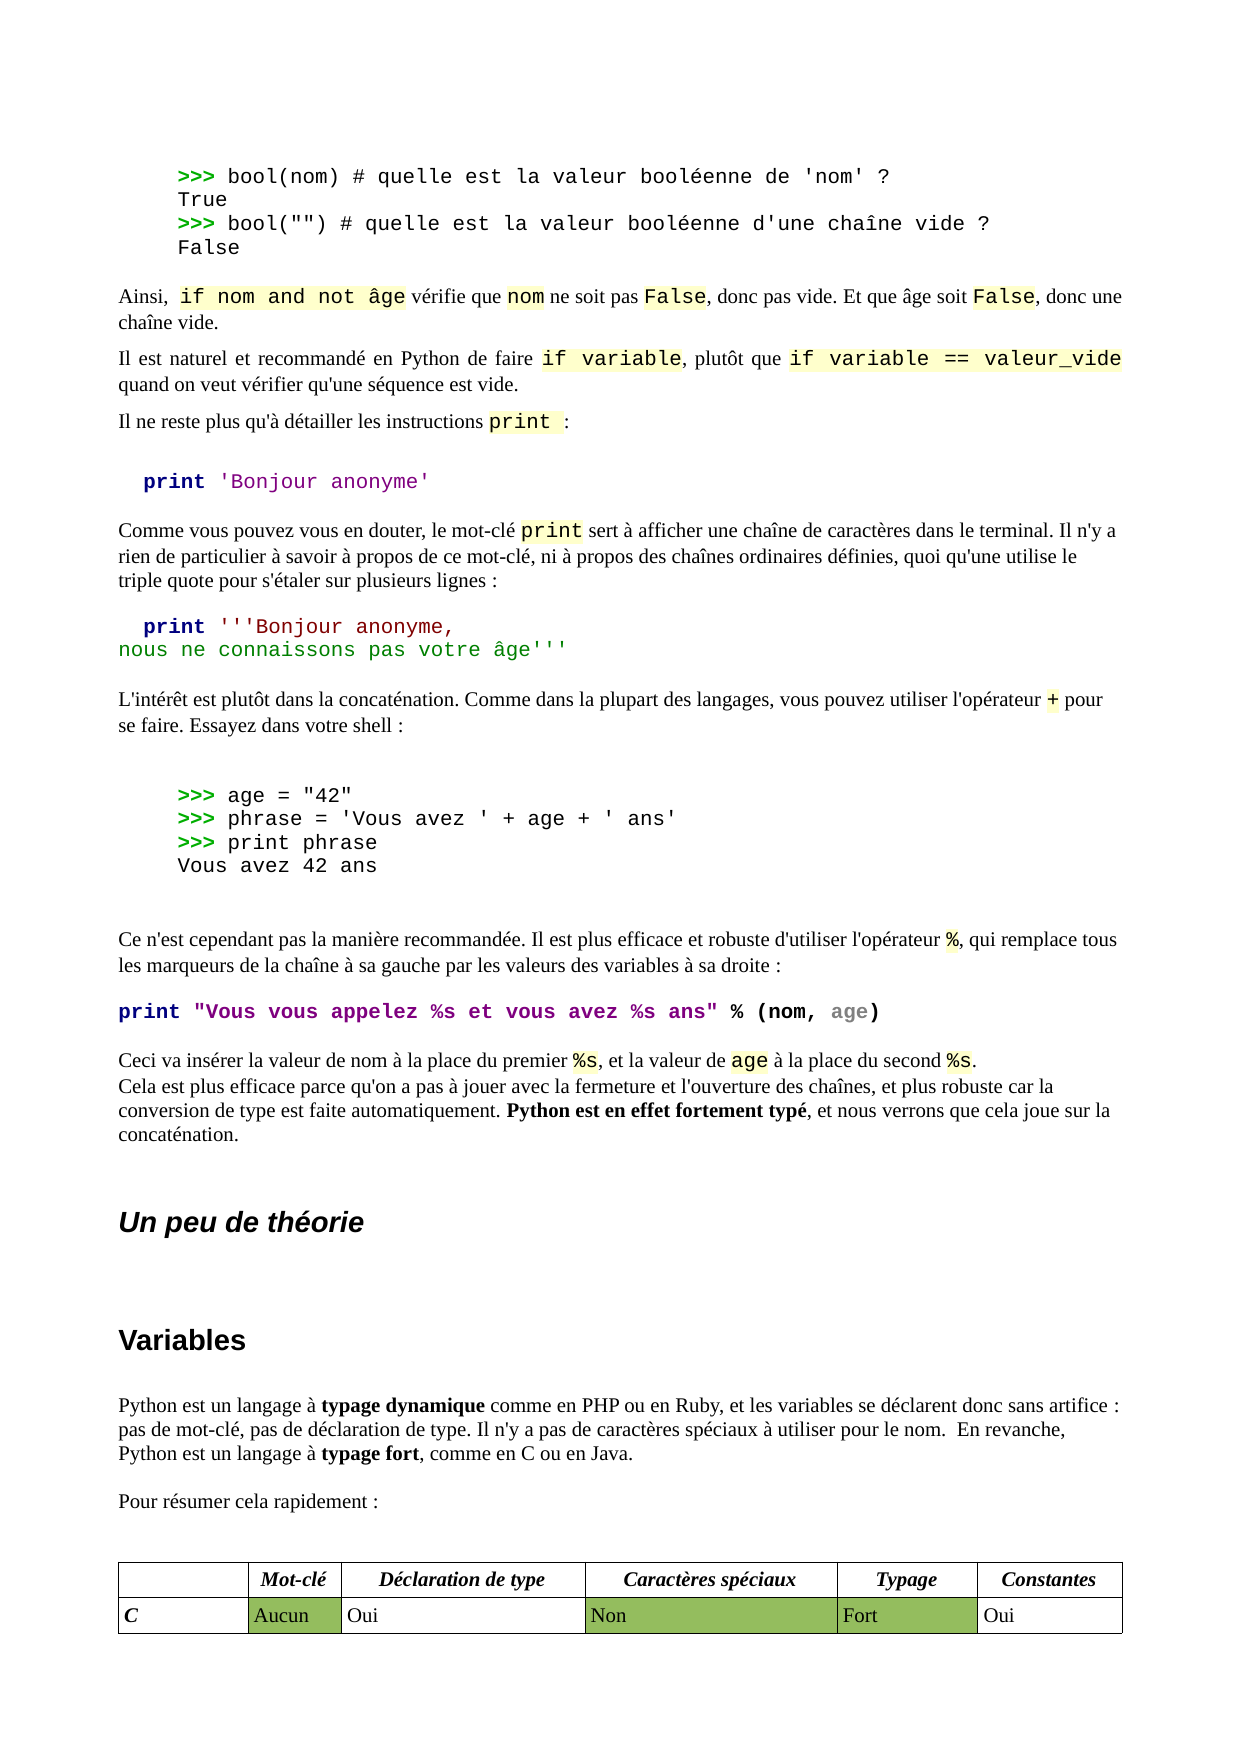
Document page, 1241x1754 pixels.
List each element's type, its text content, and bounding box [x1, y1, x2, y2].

text print 'Bonjour anonyme' [118, 471, 1122, 494]
text Cela est plus efficace parce qu'on a pas à jouer avec la fermeture et l'ouverture des chaînes, et plus robuste car la conversion de type est faite automatiquement. Python est en effet fortement typé, et nous verrons que cela joue sur la concaténation. [118, 1074, 1122, 1146]
text print '''Bonjour anonyme, [118, 616, 1122, 639]
table_cell Oui [342, 1598, 585, 1633]
text print "Vous vous appelez %s et vous avez %s ans" % (nom, age) [118, 1001, 1122, 1024]
table_header [119, 1563, 248, 1597]
text Ce n'est cependant pas la manière recommandée. Il est plus efficace et robuste d'utiliser l'opérateur %, qui remplace tous les marqueurs de la chaîne à sa gauche par les valeurs des variables à sa droite : [118, 927, 1122, 977]
table_header Déclaration de type [342, 1563, 585, 1597]
table_cell Fort [838, 1598, 977, 1633]
text >>> age = "42" >>> phrase = 'Vous avez ' + age + ' ans' >>> print phrase Vous avez 42 ans [177, 784, 1122, 879]
text Ainsi, if nom and not âge vérifie que nom ne soit pas False, donc pas vide. Et que âge soit False, donc une chaîne vide. [118, 284, 1122, 334]
text L'intérêt est plutôt dans la concaténation. Comme dans la plupart des langages, vous pouvez utiliser l'opérateur + pour se faire. Essayez dans votre shell : [118, 687, 1122, 737]
text >>> bool(nom) # quelle est la valeur booléenne de 'nom' ? True >>> bool("") # quelle est la valeur booléenne d'une chaîne vide ? False [177, 166, 1122, 260]
table_cell Aucun [249, 1598, 341, 1633]
text Python est un langage à typage dynamique comme en PHP ou en Ruby, et les variables se déclarent donc sans artifice : pas de mot-clé, pas de déclaration de type. Il n'y a pas de caractères spéciaux à utiliser pour le nom. En revanche, Python est un langage à typage fort, comme en C ou en Java. [118, 1393, 1122, 1465]
table_cell Non [586, 1598, 837, 1633]
table_header Typage [838, 1563, 977, 1597]
table_header Caractères spéciaux [586, 1563, 837, 1597]
text nous ne connaissons pas votre âge''' [118, 639, 1122, 663]
text Ceci va insérer la valeur de nom à la place du premier %s, et la valeur de age à la place du second %s. [118, 1048, 1122, 1074]
table_cell Oui [978, 1598, 1122, 1633]
table_cell C [119, 1598, 248, 1633]
text Comme vous pouvez vous en douter, le mot-clé print sert à afficher une chaîne de caractères dans le terminal. Il n'y a rien de particulier à savoir à propos de ce mot-clé, ni à propos des chaînes ordinaires définies, quoi qu'une utilise le triple quote pour s'étaler sur plusieurs lignes : [118, 518, 1122, 592]
text Pour résumer cela rapidement : [118, 1489, 1122, 1513]
table_header Mot-clé [249, 1563, 341, 1597]
table_header Constantes [978, 1563, 1122, 1597]
text Il est naturel et recommandé en Python de faire if variable, plutôt que if variable == valeur_vide quand on veut vérifier qu'une séquence est vide. [118, 346, 1122, 396]
text Il ne reste plus qu'à détailler les instructions print : [118, 409, 1122, 434]
subtitle Un peu de théorie [118, 1205, 1122, 1239]
subtitle Variables [118, 1323, 1122, 1357]
